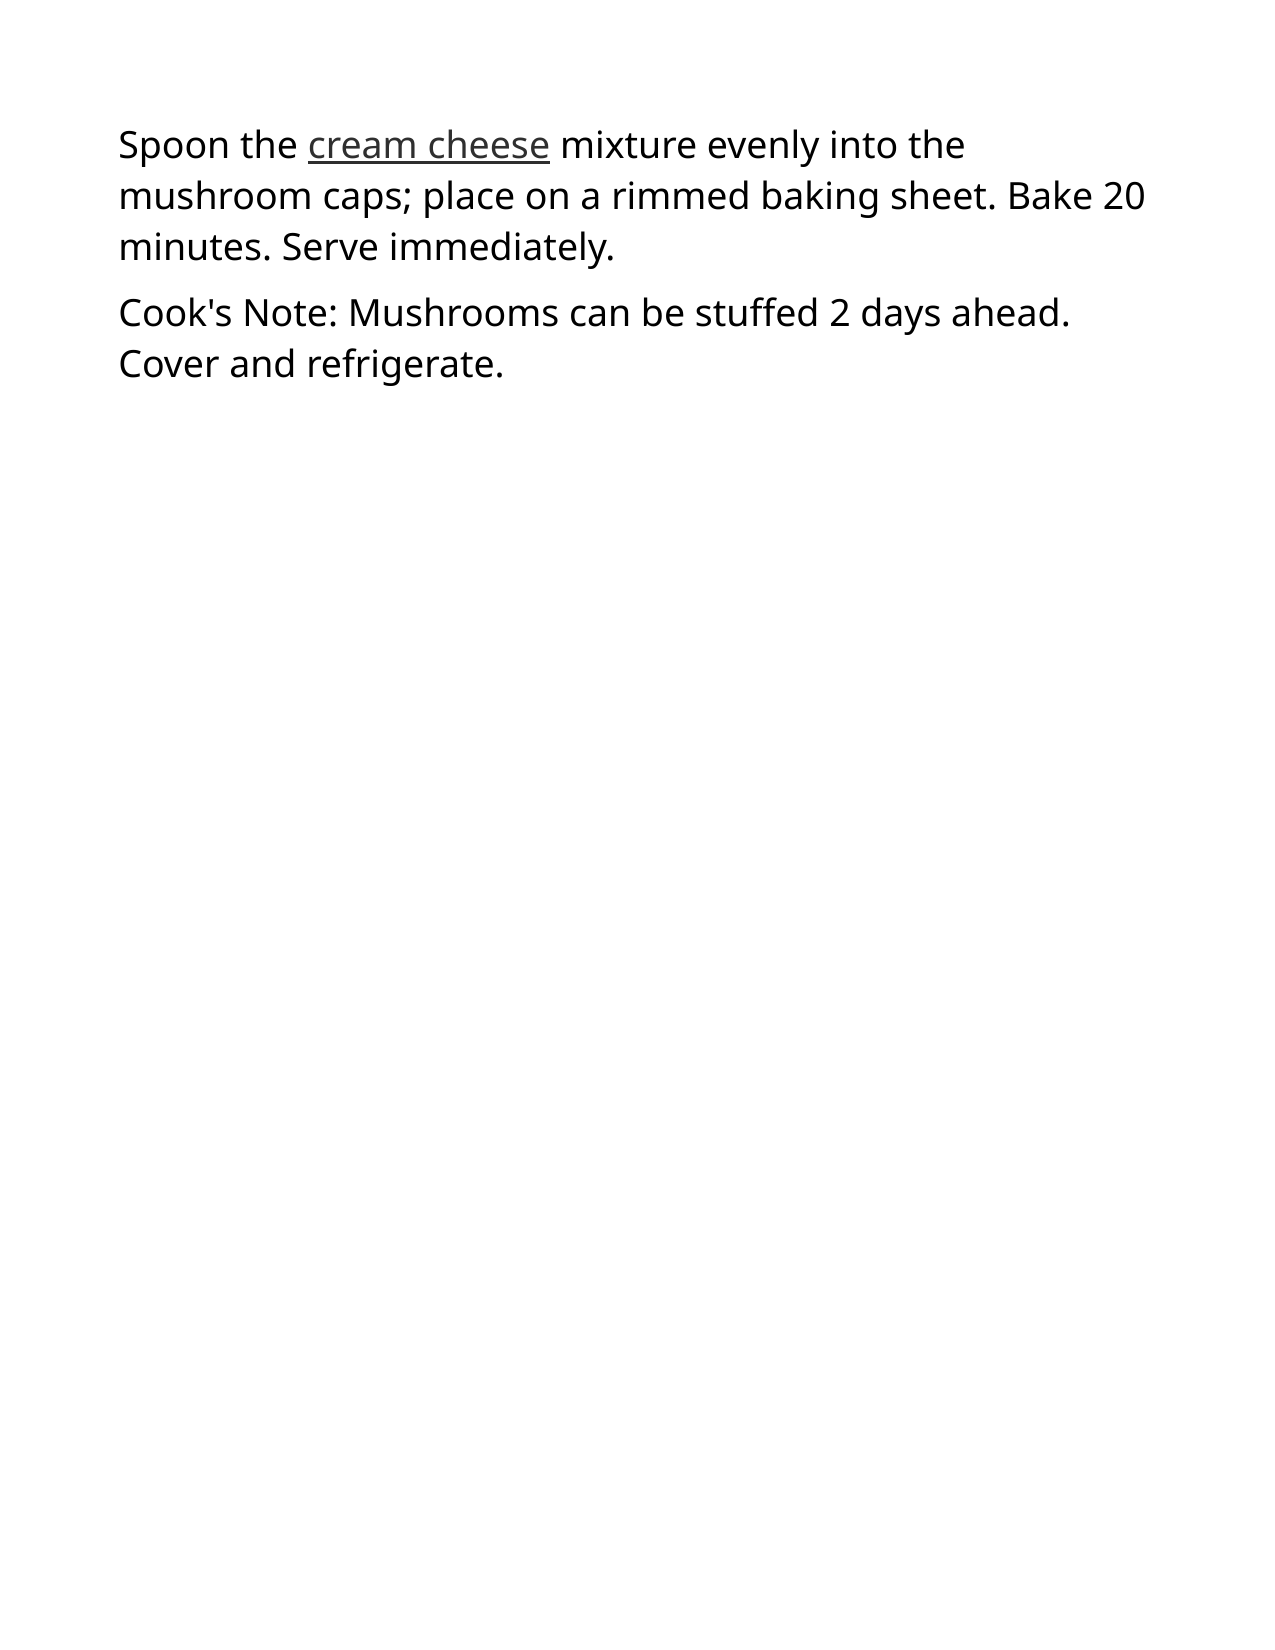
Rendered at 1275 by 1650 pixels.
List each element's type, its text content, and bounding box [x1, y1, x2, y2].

text Spoon the cream cheese mixture evenly into the mushroom caps; place on a rimmed baking sheet. Bake 20 minutes. Serve immediately. [118, 118, 1157, 271]
text Cook's Note: Mushrooms can be stuffed 2 days ahead. Cover and refrigerate. [118, 286, 1157, 388]
